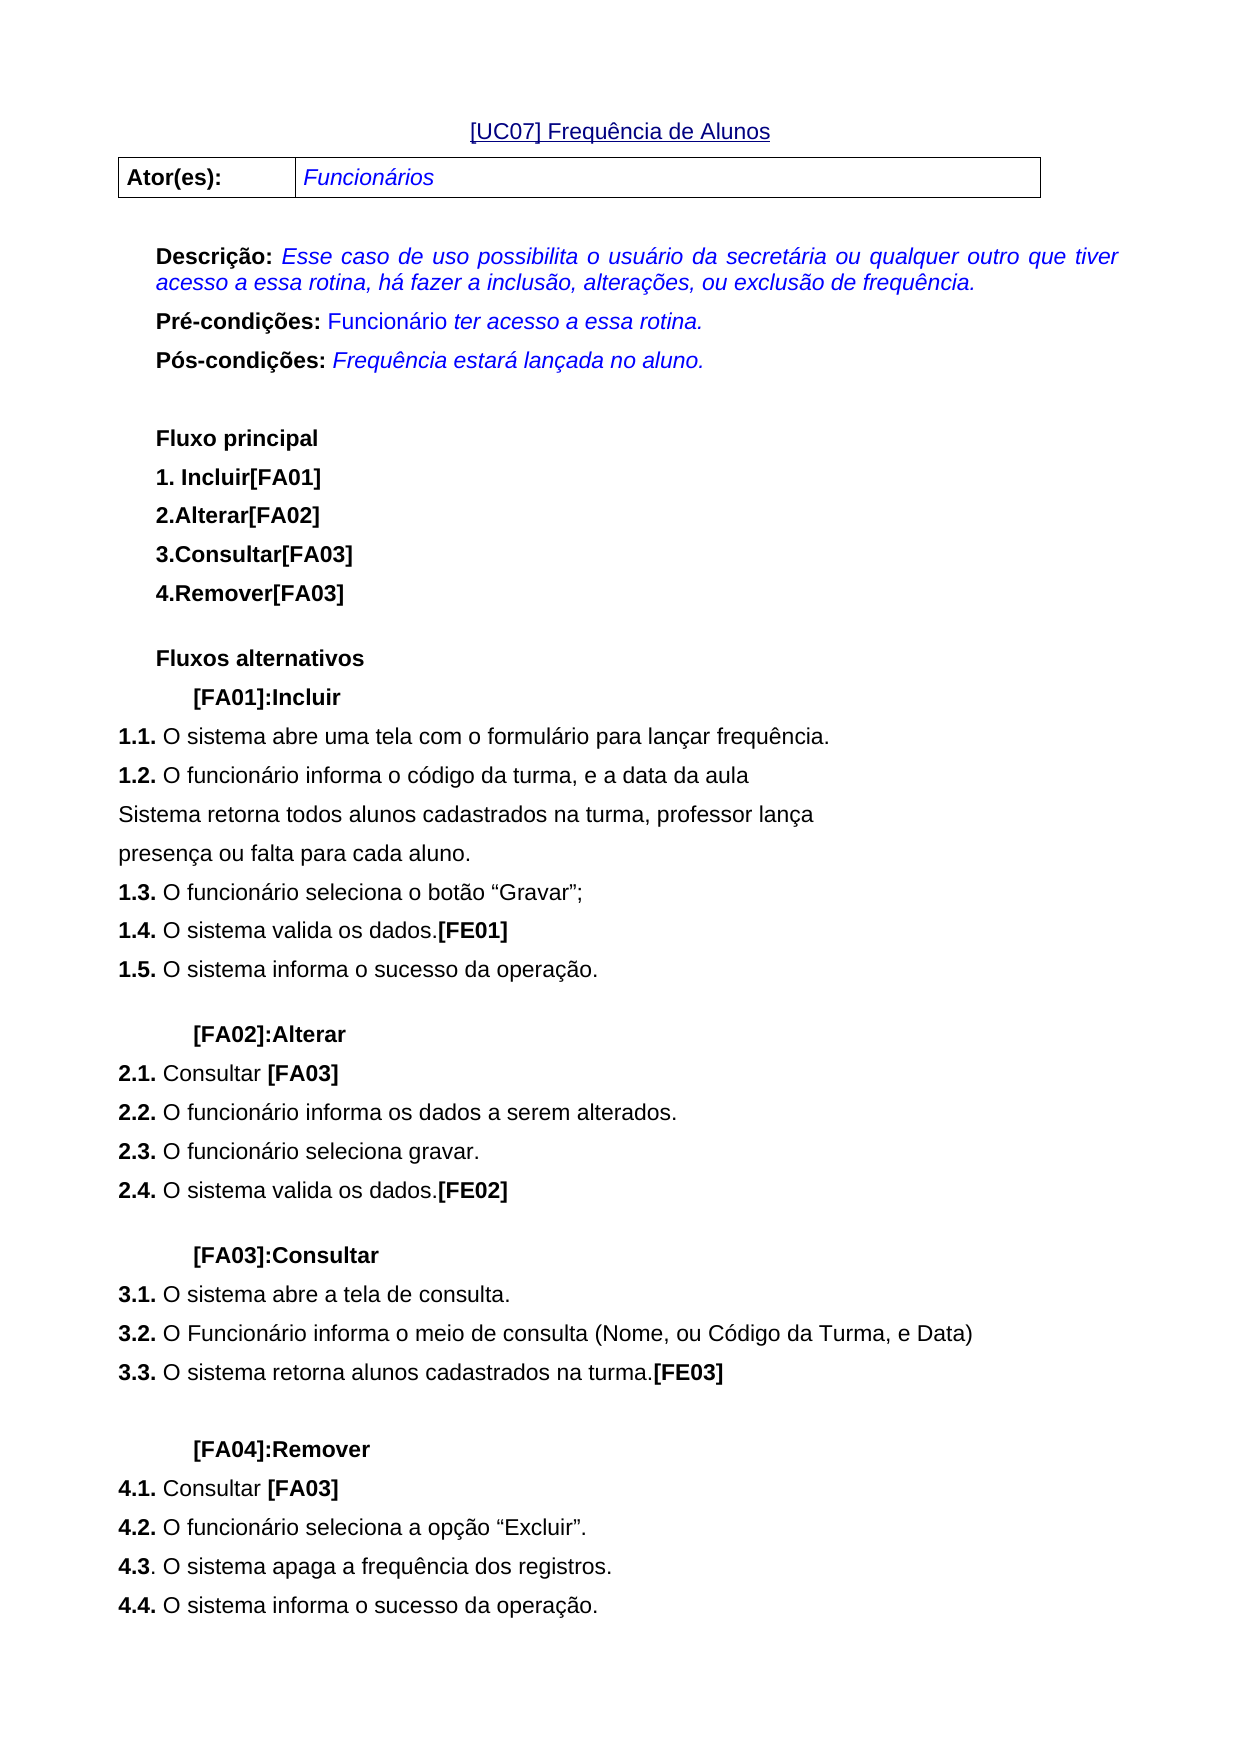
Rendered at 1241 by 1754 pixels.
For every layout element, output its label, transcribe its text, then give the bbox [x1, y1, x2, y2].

text Fluxo principal [156, 425, 1122, 451]
text 1.5. O sistema informa o sucesso da operação. [118, 956, 1122, 983]
text 1.2. O funcionário informa o código da turma, e a data da aula [118, 762, 1122, 788]
text [UC07] Frequência de Alunos [118, 118, 1122, 144]
text 3.2. O Funcionário informa o meio de consulta (Nome, ou Código da Turma, e Data) [118, 1320, 1122, 1346]
text 4.3. O sistema apaga a frequência dos registros. [118, 1553, 1122, 1579]
text 2.Alterar[FA02] [156, 502, 1122, 529]
table_header Ator(es): [119, 158, 295, 197]
table_header Funcionários [296, 158, 1040, 197]
text 1. Incluir[FA01] [156, 464, 1122, 490]
text 2.2. O funcionário informa os dados a serem alterados. [118, 1099, 1122, 1126]
text 1.1. O sistema abre uma tela com o formulário para lançar frequência. [118, 723, 1122, 749]
text [FA04]:Remover [193, 1436, 1122, 1463]
text Descrição: Esse caso de uso possibilita o usuário da secretária ou qualquer outro que tiver acesso a essa rotina, há fazer a inclusão, alterações, ou exclusão de frequência. [156, 243, 1122, 296]
text 4.4. O sistema informa o sucesso da operação. [118, 1592, 1122, 1618]
text [FA01]:Incluir [193, 684, 1122, 711]
text 2.1. Consultar [FA03] [118, 1060, 1122, 1087]
text 2.3. O funcionário seleciona gravar. [118, 1138, 1122, 1164]
text Sistema retorna todos alunos cadastrados na turma, professor lança [118, 801, 1122, 827]
text 1.4. O sistema valida os dados.[FE01] [118, 917, 1122, 944]
text Pré-condições: Funcionário ter acesso a essa rotina. [156, 308, 1122, 334]
text 4.1. Consultar [FA03] [118, 1475, 1122, 1502]
text 2.4. O sistema valida os dados.[FE02] [118, 1177, 1122, 1203]
text 3.1. O sistema abre a tela de consulta. [118, 1281, 1122, 1307]
text [FA02]:Alterar [193, 1021, 1122, 1048]
text 3.Consultar[FA03] [156, 541, 1122, 568]
text presença ou falta para cada aluno. [118, 840, 1122, 866]
text 3.3. O sistema retorna alunos cadastrados na turma.[FE03] [118, 1359, 1122, 1385]
text 4.Remover[FA03] [156, 580, 1122, 607]
text 1.3. O funcionário seleciona o botão “Gravar”; [118, 878, 1122, 905]
text [FA03]:Consultar [193, 1242, 1122, 1268]
text 4.2. O funcionário seleciona a opção “Excluir”. [118, 1514, 1122, 1540]
text Fluxos alternativos [156, 645, 1122, 672]
text Pós-condições: Frequência estará lançada no aluno. [156, 347, 1122, 373]
